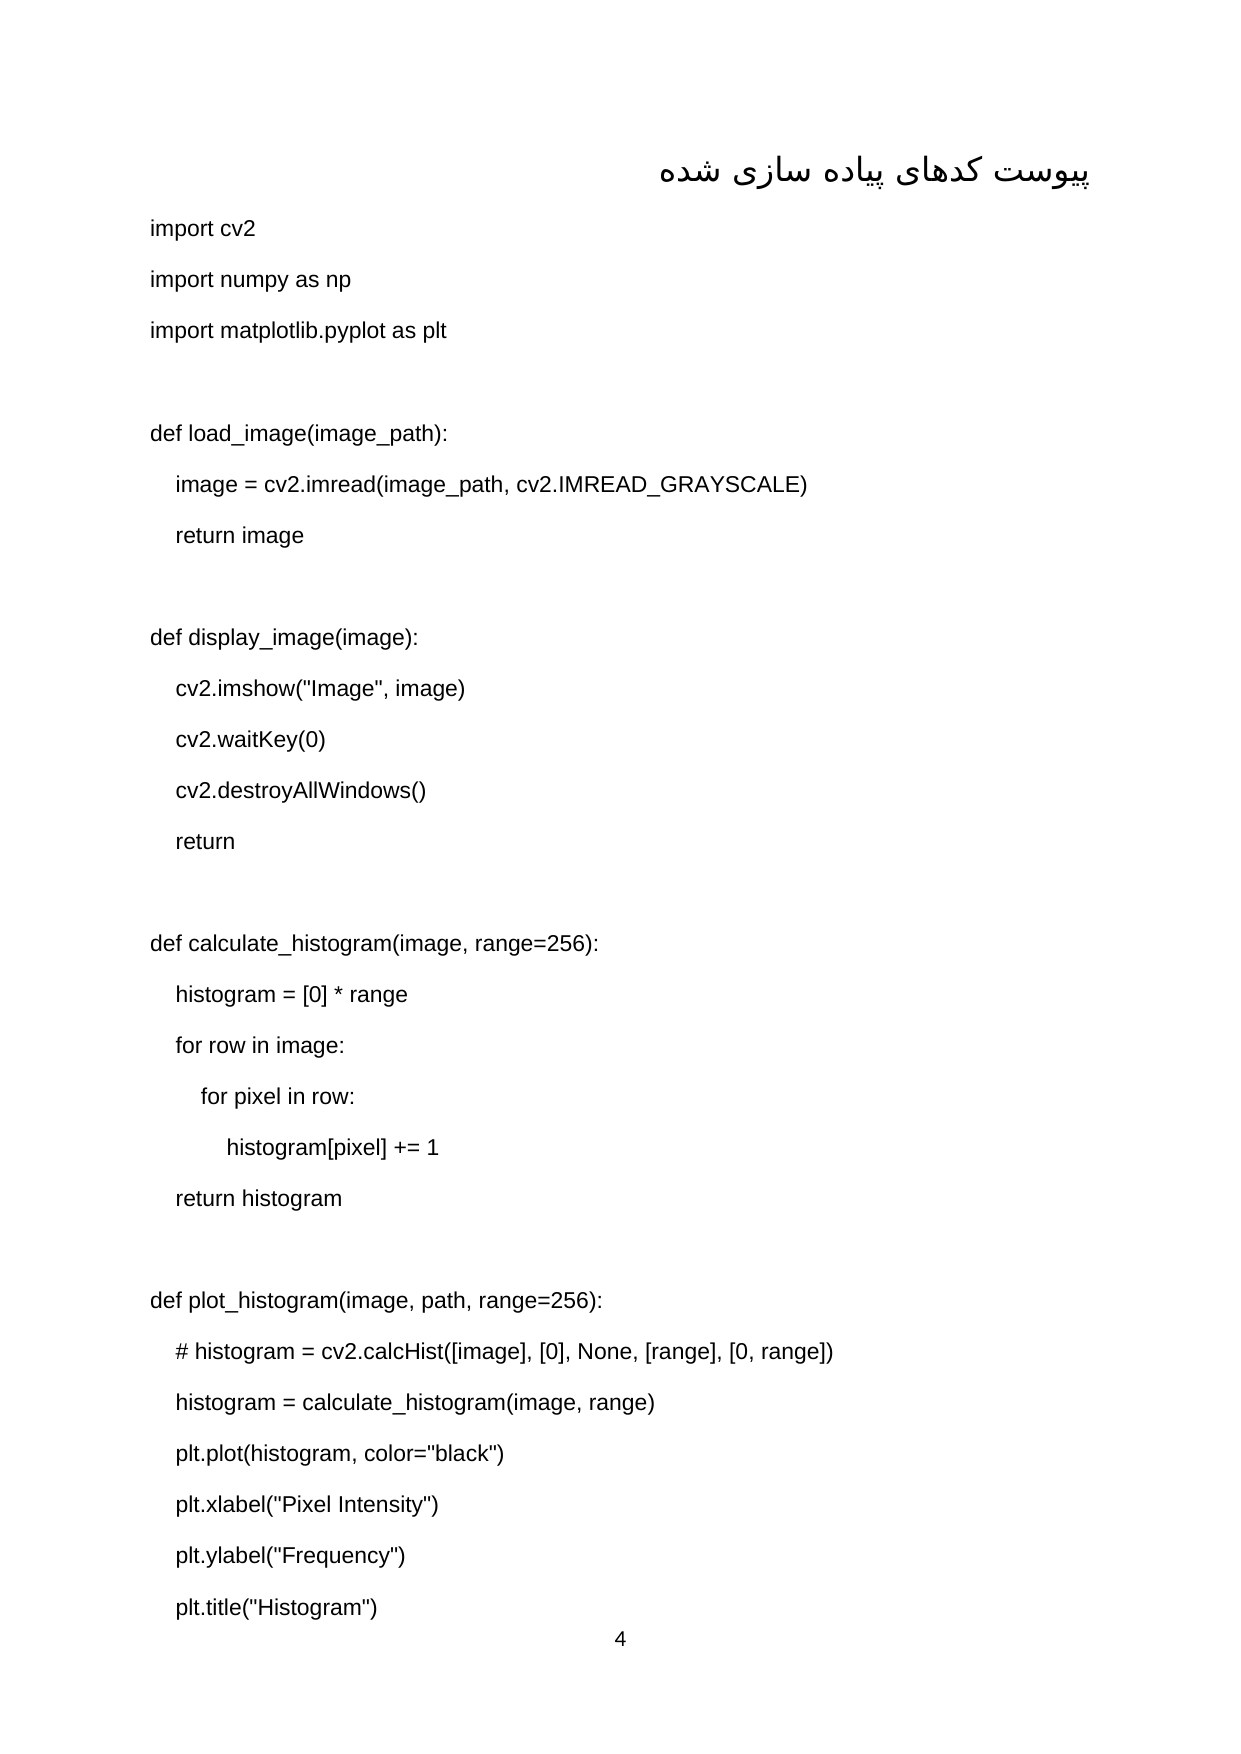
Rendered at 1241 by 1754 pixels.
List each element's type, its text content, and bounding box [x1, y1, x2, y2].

text پیوست کدهای پیاده سازی شده [150, 150, 1090, 189]
text plt.xlabel("Pixel Intensity") [150, 1491, 1090, 1518]
text def display_image(image): [150, 624, 1090, 650]
text for pixel in row: [150, 1083, 1090, 1109]
text histogram = [0] * range [150, 981, 1090, 1007]
text import cv2 [150, 215, 1090, 242]
text def plot_histogram(image, path, range=256): [150, 1287, 1090, 1314]
text def load_image(image_path): [150, 419, 1090, 446]
text import numpy as np [150, 266, 1090, 293]
text plt.plot(histogram, color="black") [150, 1440, 1090, 1467]
text def calculate_histogram(image, range=256): [150, 930, 1090, 956]
text image = cv2.imread(image_path, cv2.IMREAD_GRAYSCALE) [150, 471, 1090, 497]
text for row in image: [150, 1032, 1090, 1058]
text plt.ylabel("Frequency") [150, 1542, 1090, 1569]
text return [150, 828, 1090, 854]
text histogram[pixel] += 1 [150, 1134, 1090, 1161]
text import matplotlib.pyplot as plt [150, 317, 1090, 344]
text return histogram [150, 1185, 1090, 1212]
text cv2.waitKey(0) [150, 726, 1090, 752]
text histogram = calculate_histogram(image, range) [150, 1389, 1090, 1416]
text # histogram = cv2.calcHist([image], [0], None, [range], [0, range]) [150, 1338, 1090, 1365]
text plt.title("Histogram") [150, 1593, 1090, 1620]
text return image [150, 522, 1090, 548]
text cv2.destroyAllWindows() [150, 777, 1090, 803]
text cv2.imshow("Image", image) [150, 675, 1090, 701]
